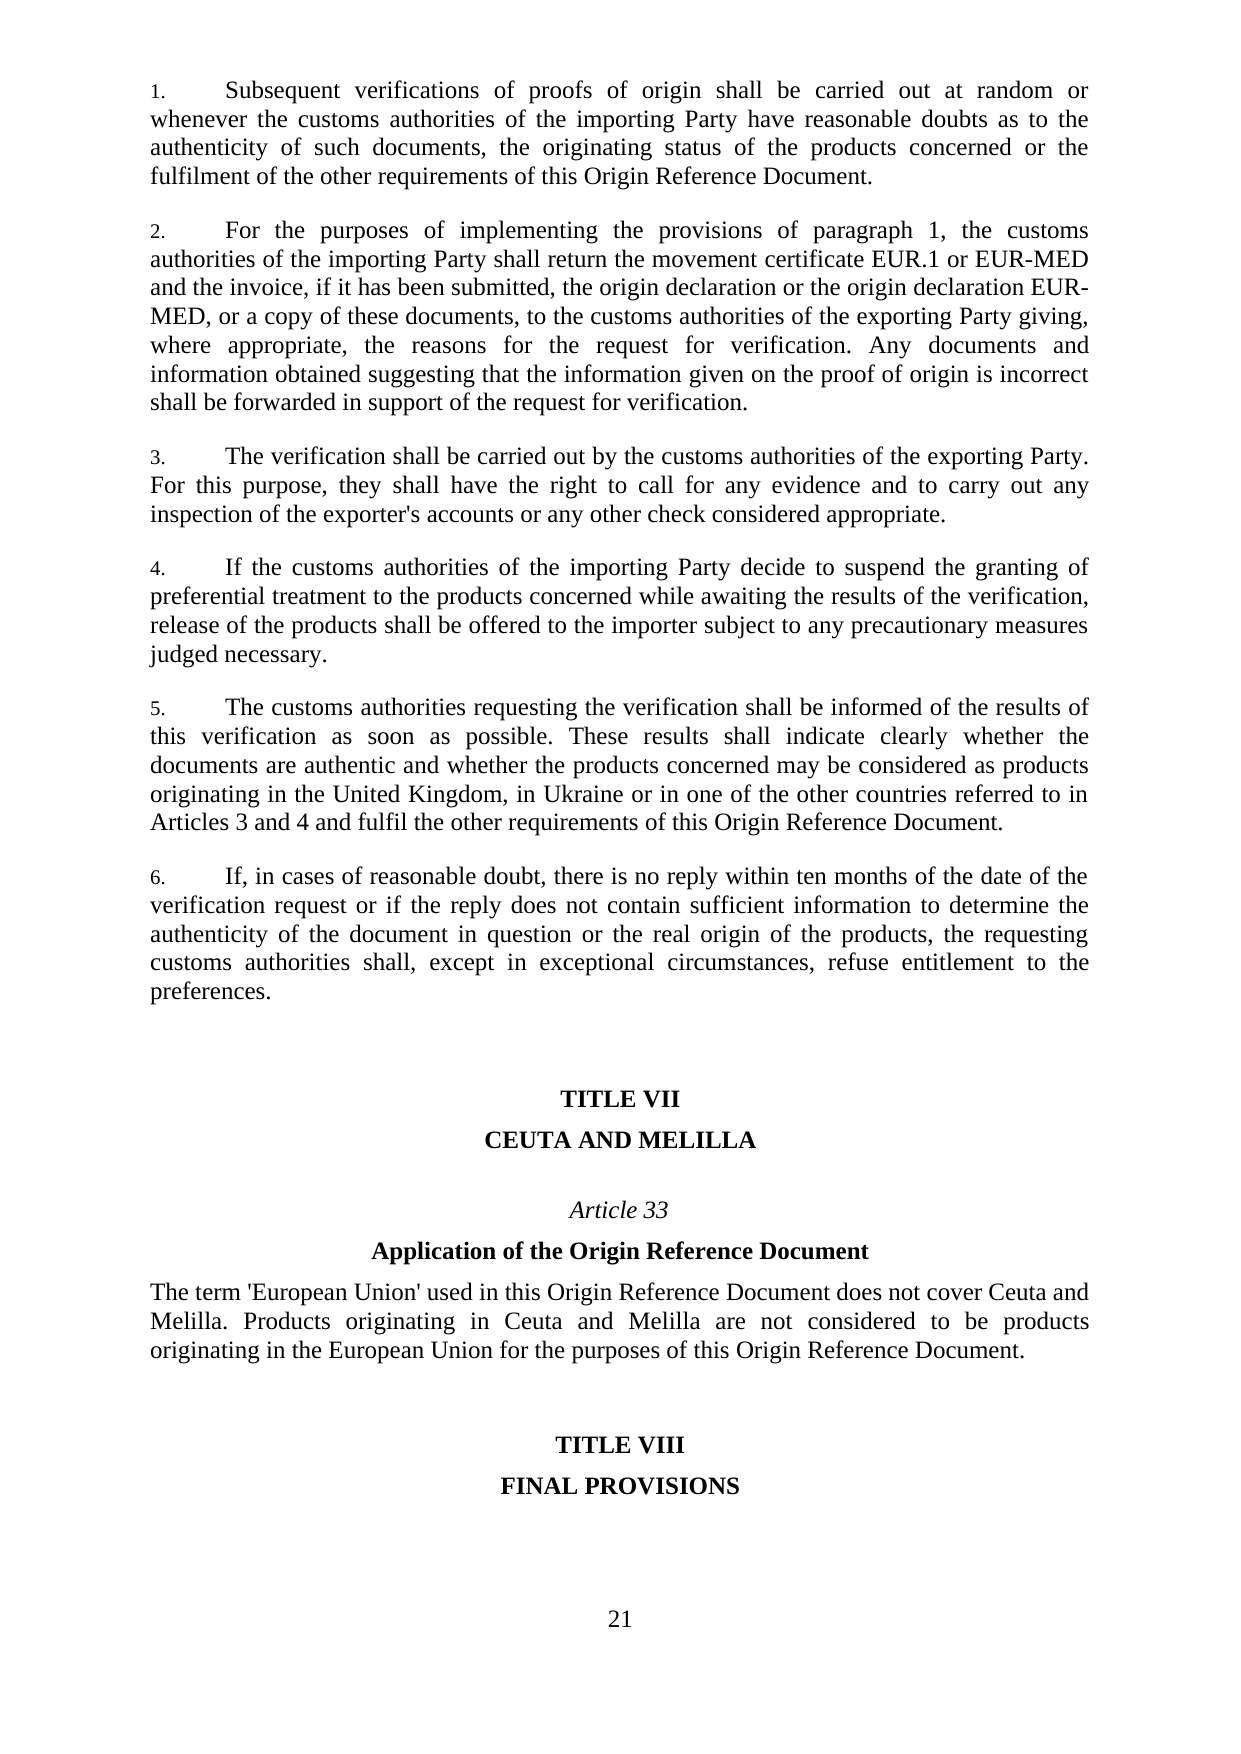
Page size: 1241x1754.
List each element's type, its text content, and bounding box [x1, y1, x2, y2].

title TITLE VIII [150, 1430, 1090, 1459]
list Subsequent verifications of proofs of origin shall be carried out at random or whenever the customs authorities of the importing Party have reasonable doubts as to the authenticity of such documents, the originating status of the products concerned or the fulfilment of the other requirements of this Origin Reference Document. [150, 75, 1090, 190]
list If the customs authorities of the importing Party decide to suspend the granting of preferential treatment to the products concerned while awaiting the results of the verification, release of the products shall be offered to the importer subject to any precautionary measures judged necessary. [150, 552, 1090, 667]
title TITLE VII [150, 1084, 1090, 1112]
list The verification shall be carried out by the customs authorities of the exporting Party. For this purpose, they shall have the right to call for any evidence and to carry out any inspection of the exporter's accounts or any other check considered appropriate. [150, 441, 1090, 527]
list The customs authorities requesting the verification shall be informed of the results of this verification as soon as possible. These results shall indicate clearly whether the documents are authentic and whether the products concerned may be considered as products originating in the United Kingdom, in Ukraine or in one of the other countries referred to in Articles 3 and 4 and fulfil the other requirements of this Origin Reference Document. [150, 692, 1090, 836]
subtitle FINAL PROVISIONS [150, 1471, 1090, 1500]
title Application of the Origin Reference Document [150, 1236, 1090, 1265]
subtitle CEUTA AND MELILLA [150, 1125, 1090, 1154]
list If, in cases of reasonable doubt, there is no reply within ten months of the date of the verification request or if the reply does not contain sufficient information to determine the authenticity of the document in question or the real origin of the products, the requesting customs authorities shall, except in exceptional circumstances, refuse entitlement to the preferences. [150, 861, 1090, 1005]
text The term 'European Union' used in this Origin Reference Document does not cover Ceuta and Melilla. Products originating in Ceuta and Melilla are not considered to be products originating in the European Union for the purposes of this Origin Reference Document. [150, 1277, 1090, 1364]
subtitle Article 33 [150, 1195, 1090, 1224]
list For the purposes of implementing the provisions of paragraph 1, the customs authorities of the importing Party shall return the movement certificate EUR.1 or EUR-MED and the invoice, if it has been submitted, the origin declaration or the origin declaration EUR-MED, or a copy of these documents, to the customs authorities of the exporting Party giving, where appropriate, the reasons for the request for verification. Any documents and information obtained suggesting that the information given on the proof of origin is incorrect shall be forwarded in support of the request for verification. [150, 215, 1090, 416]
